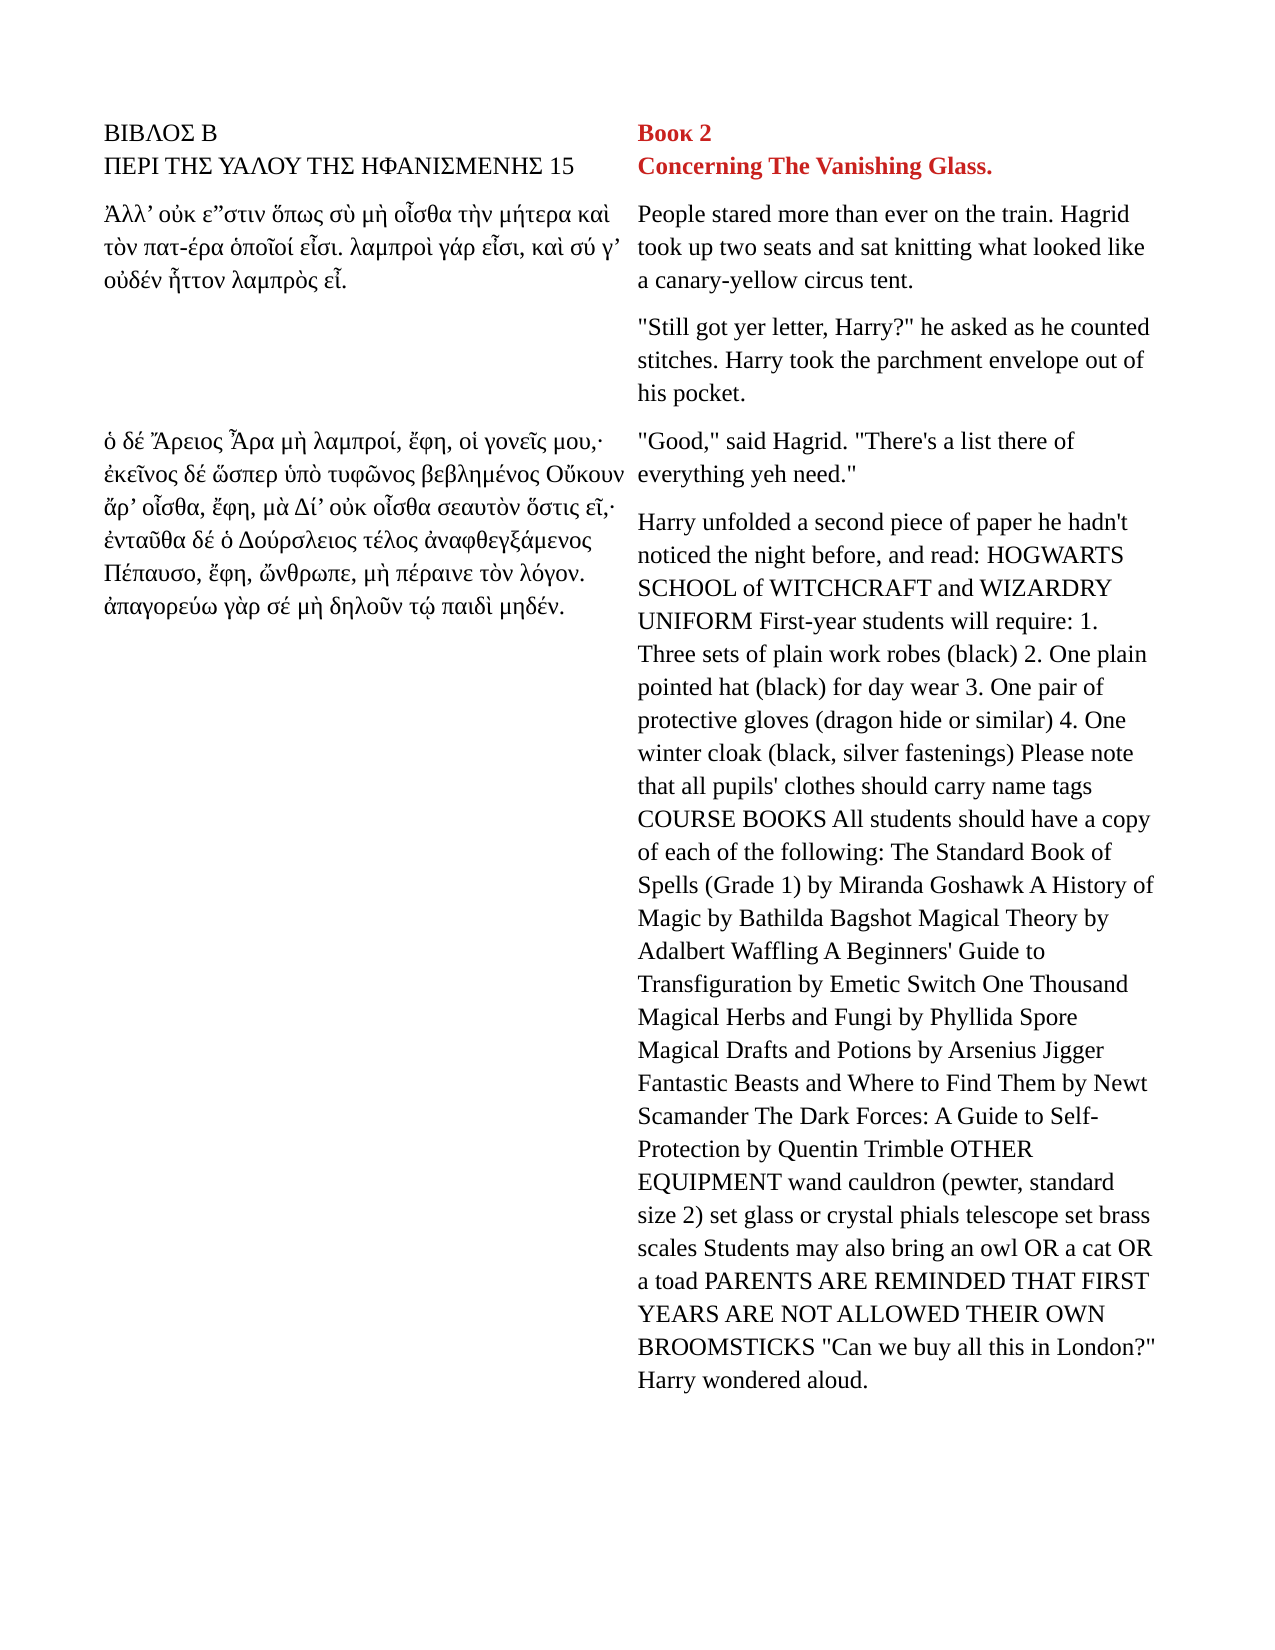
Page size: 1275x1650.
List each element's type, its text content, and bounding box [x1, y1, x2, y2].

table_header Βοοκ 2 Concerning The Vanishing Glass. [638, 118, 1157, 199]
table_cell ὁ δέ Ἄρειος Ἆρα μὴ λαμπροί, ἔφη, οἱ γονεῖς μου,· ἐκεῖνος δέ ὥσπερ ὑπὸ τυφῶνος βεβλημένος Οὔκουν ἄρ’ οἶσθα, ἔφη, μὰ Δί’ οὐκ οἶσθα σεαυτὸν ὅστις εῖ,· ἐνταῦθα δέ ὁ Δούρσλειος τέλος ἀναφθεγξάμενος Πέπαυσο, ἔφη, ὤνθρωπε, μὴ πέραινε τὸν λόγον. ἀπαγορεύω γὰρ σέ μὴ δηλοῦν τῴ παιδὶ μηδέν. [104, 426, 637, 1413]
table_cell Ἀλλ’ οὐκ ε”στιν ὅπως σὺ μὴ οἶσθα τὴν μήτερα καὶ τὸν πατ-έρα ὁποῖοί εἶσι. λαμπροὶ γάρ εἶσι, καὶ σύ γ’ οὐδέν ἧττον λαμπρὸς εἶ. [104, 199, 637, 426]
table_cell People stared more than ever on the train. Hagrid took up two seats and sat knitting what looked like a canary-yellow circus tent. "Still got yer letter, Harry?" he asked as he counted stitches. Harry took the parchment envelope out of his pocket. [638, 199, 1157, 426]
table_cell "Good," said Hagrid. "There's a list there of everything yeh need." Harry unfolded a second piece of paper he hadn't noticed the night before, and read: HOGWARTS SCHOOL of WITCHCRAFT and WIZARDRY UNIFORM First-year students will require: 1. Three sets of plain work robes (black) 2. One plain pointed hat (black) for day wear 3. One pair of protective gloves (dragon hide or similar) 4. One winter cloak (black, silver fastenings) Please note that all pupils' clothes should carry name tags COURSE BOOKS All students should have a copy of each of the following: The Standard Book of Spells (Grade 1) by Miranda Goshawk A History of Magic by Bathilda Bagshot Magical Theory by Adalbert Waffling A Beginners' Guide to Transfiguration by Emetic Switch One Thousand Magical Herbs and Fungi by Phyllida Spore Magical Drafts and Potions by Arsenius Jigger Fantastic Beasts and Where to Find Them by Newt Scamander The Dark Forces: A Guide to Self-Protection by Quentin Trimble OTHER EQUIPMENT wand cauldron (pewter, standard size 2) set glass or crystal phials telescope set brass scales Students may also bring an owl OR a cat OR a toad PARENTS ARE REMINDED THAT FIRST YEARS ARE NOT ALLOWED THEIR OWN BROOMSTICKS "Can we buy all this in London?" Harry wondered aloud. [638, 426, 1157, 1413]
table_header ΒΙΒΛΟΣ Β ΠΕΡΙ ΤΗΣ ΥΑΛΟΥ ΤΗΣ ΗΦΑΝΙΣΜΕΝΗΣ 15 [104, 118, 637, 199]
